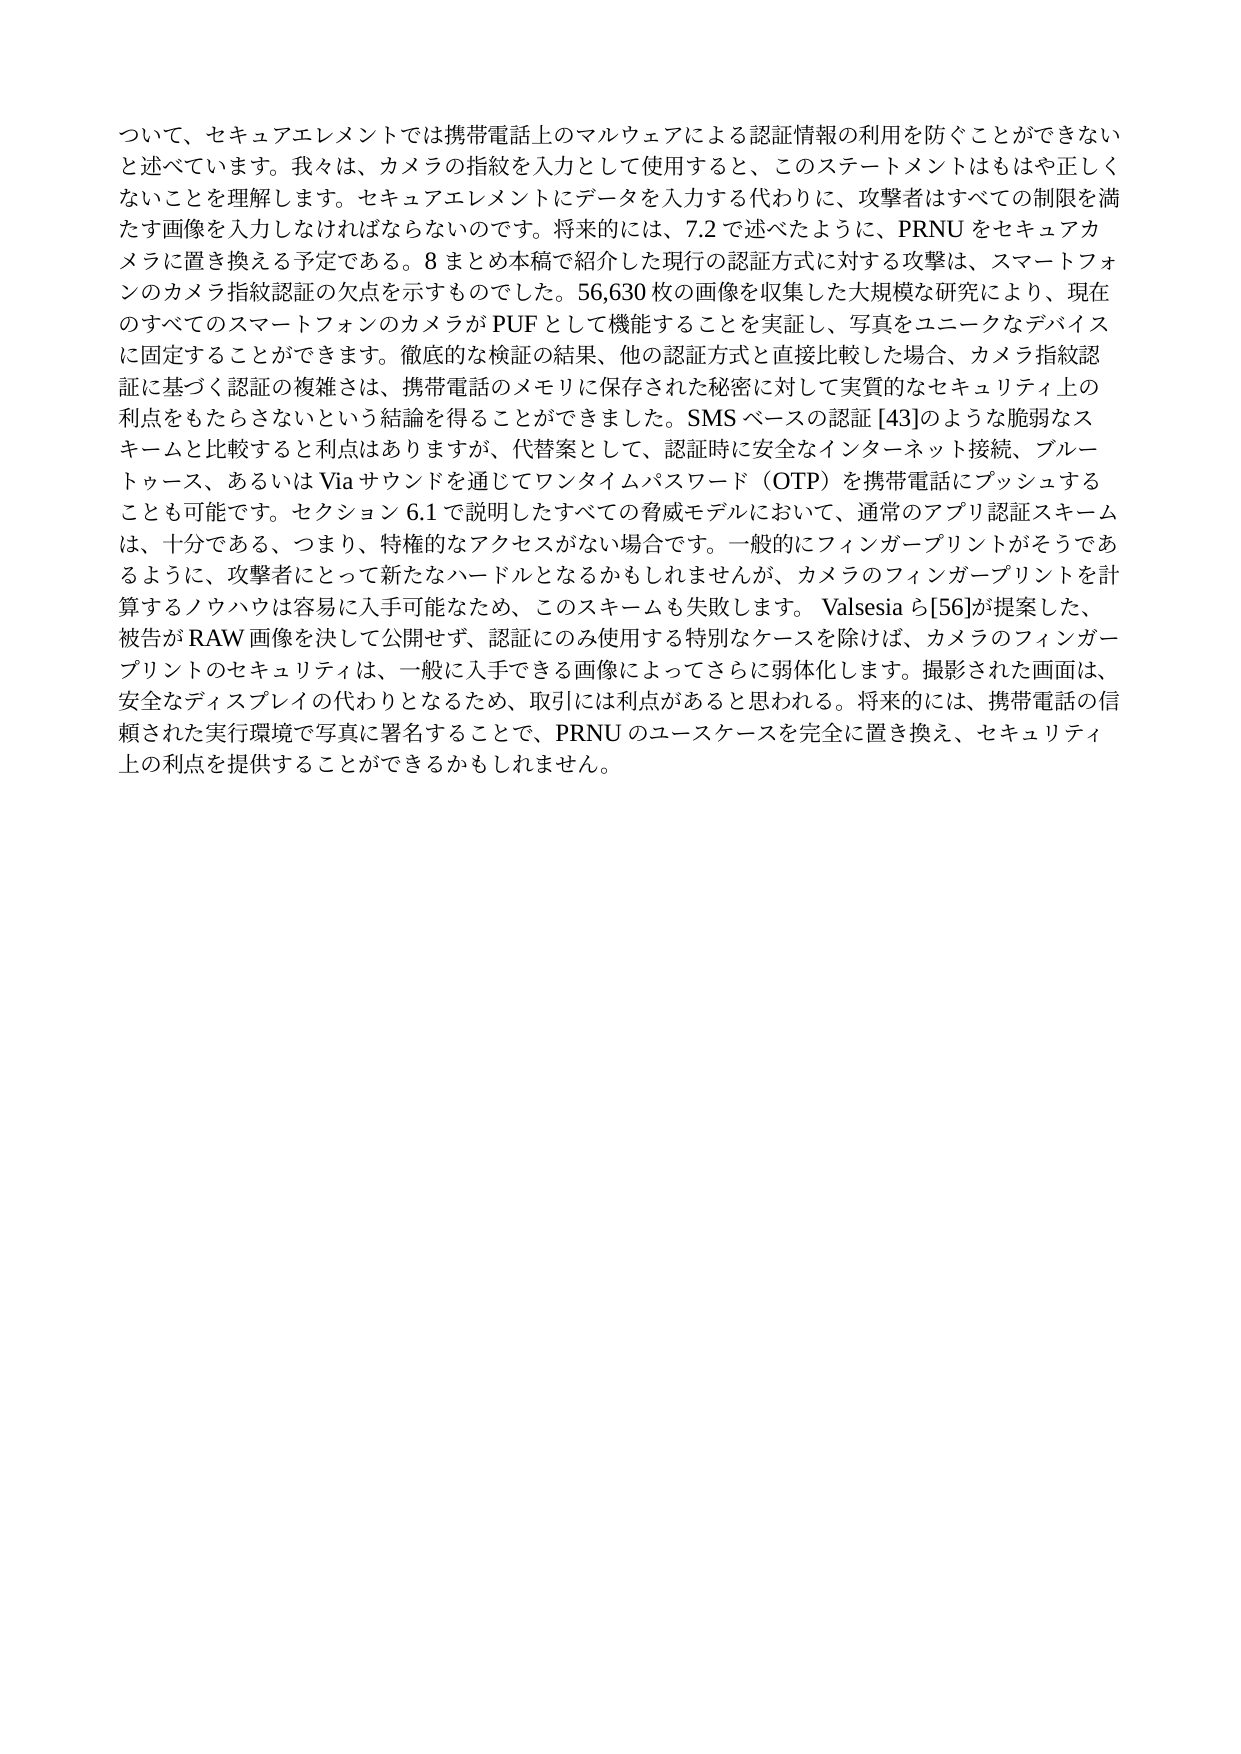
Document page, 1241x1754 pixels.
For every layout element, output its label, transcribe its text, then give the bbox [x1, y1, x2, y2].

text さらに、点群に曲線を当てはめた。PCE 値の標準偏差の減少に伴う挙動は、指数関数的であるように思われる。したがって、画像の局所的な標準偏差がPRNU抽出に重要であると結論付けることができる。画像内の均質な領域は、抽出された指紋の品質を向上させる。この結果、一致すべき画像のPCE値が高くなる。したがって、局所標準偏差の制約下で画像をフィルタリングすると、真陽性率が大幅に向上します。図6aと図7aの画像の局所標準偏差は大きく異なっています。エッジが多くモアレパターンが強いQRコードの局所標準偏差は0.174、空の画像の局所標準偏差は0.006と非常に低く、実に約30分の1である。したがって、QRコードを含む画像は、指紋抽出に最適とは言えないようです。5 考察本項では、カメラ指紋認証の認証方式として、我々の結果がどのような影響を及ぼすかについて考察する。この結果をもとに、認証プロトコルの欠陥について考察する。5.1 画像に制約が必要Baら[4]は、彼らのABCスキームで撮影された写真に対して可能な制約を議論していない。セクション 4 で示すように、写真のコンテンツは PCE の品質に強い影響を与えます。また、4.1 節の結論として、偽陰性および偽陽性が低い良好なフィンガープリントを得るためには、明るさが重要な役割を果たすと言えます。を超える画素強度の100％の画像は最良の結果をもたらす。カメラは自動的に明るさを調整するため、このような写真の撮影は、極端な照明条件下でのみ可能な場合があります。4]で使用されたQRコードは、デフォルトの白黒プリントです。そのため、露出や記録方法によっては、PRNUの解析に適さない色設定になってしまう可能性があります。認証プロトコルの真陽性率をさらに向上させるために、チャレンジ画像と参照画像の局所標準偏差を求める機能を追加することも可能である。セクション4.2から、これは抽出された指紋の品質も向上させることが分かっている。また、高い局所標準偏差を持つ指紋抽出用画像を拒否することで、偽陽性率および偽陰性率を減少させることができると結論付けることができます。画像の多くの領域で局所的な標準偏差が小さい画像は、指紋抽出に非常に適しています。図6a、図7aのサンプル画像は、隣接する図6b、図7bと同様に、同等の形状のヒストグラムを描いています。しかし、局所的な分散は大きく異なっており、空の画像は平坦な部分が多く、QR画像は黒から白への遷移が多くなっています。空画像は標準偏差が0.006と非常に小さいが、QR画像は標準偏差が0.174と大きい。図11のプロットを見ると、標準偏差が大きくなるにつれて、PRNUの品質は指数関数的に低下していることが分かります。このため、大きなQRコードを含む画像から正しいPRNUを抽出することはほとんど不可能である。QRコードを含む画像の風景は、高い周波数を持っている。白黒のQRコードはエッジが多いため、画像の周波数成分が非常に高くなります。また、QR画像はモニターの液晶画面からQRコードを取り込んで撮影しているため、モアレ模様が発生しています。このため、モアレパターンが発生します。PRNUも高周波信号であるため、風景と指紋を区別することができません。このため、アーチファクトが発生し、PCE値が悪化します。この問題をいくらか軽減するために、我々の研究では、指紋抽出にグレーと白のQRコードを使用することで方法が改善されることを示しました。我々の概念実証のために、Huawei P20 Proを使用しました。同じカメラで撮影した画像のPCE値は、グレーのQRコードを使用した場合、黒のQRコードと比較して5倍高い結果となりました。したがって、グレーや白のQRコードは、QRコードリーダーには受け入れられつつも、認証に適したPCE値になると結論付けることができます。おそらく、グレーの領域でも、センサーが強いPRNUパターンを追加するのに十分な光を生成しているためです。白と黒に比べ、コントラストとエッジがそれほど強くなく、暗い部分でも光を含んでいるため、PRNUが増加するのです。5.3 指紋には複数の参照画像が必要 Baら[4]が提案した方式では、ユーザーはスマートフォンで1枚の画像を記録するよう再要求されるだけである。私たちの知る限り、これは文献上の一般的な意見に反しています。PRNUを抽出する際の重要な前提の1つは、ショットノイズやランダムノイズのような他のノイズは、式3が示すように、N枚の画像のコーパス上で平均化されることである。最初の研究[38]では、最大50枚の画像が提案された。これは、例えば、Zhang et Zhang [61]のように、いくつかの著者によって20枚に引き下げられた。Zhang et Zhang [61]のように，20枚まで減らされている．手元に1つの画像しかないため、他のノイズ源は指紋抽出の間、本質的に持続することになる。セクション5.1で議論した我々の実験は、全体的な画像が暗すぎるため、またはテクスチャ領域で高頻度のコンテンツを含みすぎるため、シーンのコンテンツが大きな要因であることを示唆している。これを活用するために、一部の著者はテクスチャのない画像から除外的に指紋を取得することを提案している[21]。しかしながら、認証スキームにおいては、オンラインバンキングであろうと、リスクを負わず、標準偏差の少ない高品質な画像を初期指紋の作成に使用すべきであると我々は主張する6。6.1 脅威モデル Baら[4]が想定する攻撃者は、我々の理解では、かなり弱いものである。この脅威は、スマートフォン上のマルウェアはむしろ一般的であるにもかかわらず、携帯電話で写真を撮り、簡単に指紋を学習することができるマルウェアを考慮していません[39, 47]。敵対者は、被害者の公開写真にアクセスし、被害者と検証者の間の通信チャネルを盗聴することができ、被害者が画像を撮影したディスプレイを偽装することができます（フィッシング）。また、リプレイ攻撃、指紋偽造攻撃（学習した指紋を元のスマートフォンで撮影していない写真に追加する）、およびシナリオの男性も含まれます。Valsesiaら[56]の方式は、RAW画像をキャプチャできない攻撃者に依存し ている。6.2 指紋偽造 指紋偽造に取り組むためのよく知られたアプローチは、三角形テスト[37]を使用することである。Baら[4]は、高い計算量を要するという理由で、当然この手法の使用を控えています。各ユーザーのすべての公開画像を含むデータベースは、常に管理され更新されなければならない。そこで彼らは、2枚の画像を記録しておくという新しい手法を提案しました。認証プロセスにおいて、ユーザは2つの異なるQRコードの画像を1つではなく、2つアップロードする。広告主が被害者の指紋を2枚の画像に適用しても、被害者は本物の指紋を保持している。そのため，抽出された指紋は，サーバに保存されている参照指紋と比較するよりも高い相関を持つ．これにより，Baら[4]は画像上の指紋を追加で検出する．Bonettiniら[7]が提案するように、攻撃者が指紋を完全に消去することができない場合でも、攻撃は可能である。2台の異なるスマートフォン、デュアルカメラ搭載の携帯電話、あるいは携帯電話を90度回転させただけでは、この防御策は破られます。コンセプトの証明として、我々は同じイメージセンサから2つの領域を切り出しました（これらはまだQRコードを含む必要があります）。6.3 画像の再利用QRコードを追加したにもかかわらず、QRコードのノイズのおかげで、被害者の携帯電話から任意の画像を再利用することができます。セクション5で説明したように、この高いノイズ、大きな黒い領域、風景の多くの高周波エッジのために、我々のテストでは、PCE計算中にQRコードはほとんど無視されることが分かっています。この事実を利用することができます。QRコードはできるだけ小さくする必要がありますが、サーバーが受け入れるのに十分な大きさであり、プローブ信号が十分に含まれている必要があります。QRコードは画像全体に占める割合が小さいため、被害者の指紋を含む領域は依然として非常に大きく、QRコードの影響はほとんどありません。また、操作されたチャレンジ画像とサーバに保存されている画像の相関は高く、この方法で概念実証の実装に対して誤検出を行うことができました。撮影したQRコードが大きすぎると、そのノイズにより指紋がブロックされ、偽陰性率が高くなる可能性があるため、何らかの画像認識や別の偽造検出を追加しないとこの攻撃から防御することは困難です。この脆弱性に対して、7.3.6.4 プローブ信号を保持した指紋の再消去 第6.2節で、Baら[4]が提示した認証プロセスを失敗させずに外国人の指紋を偽造するには、画像の2つの部分が既に十分であることを示しました。より精巧な攻撃では、まず敵対者のカメラの指紋を消去し、次に被害者の指紋を追加します。これを防ぐために、Baら[4]は追加のプローブ信号を導入している。彼らは、これを白色ガウス雑音と規定している。白黒のQRコード画像をベースとして、この信号は加法的であると仮定しています。図3は、このようにして得られたノイズのレイヤーを示している。QRコードはユーザが認識する風景を表し、それ自体には多くの高周波成分が含まれている。プローブ信号は、加法的な白色ガウスノイズである。標準偏差5のノイズは指紋と同じ分散であると著者らは主張している。一番上の層は、カメラセンサーの指紋であるPRNUを表している。これは、カメラセンサーの感度が変化することにより、画像の記録段階で付加されるものである。我々の大規模なテストでは、PRNUの標準偏差は5よりずっと低いことが分かっています。プローブ信号のアイデアは、相手がローパスフィルタを使って自分の指紋を画像から消そうとすると、プローブ信号が消去されることです。もし、プローブ信号がチャレンジ画像に含まれない場合、チャレンジ画像はプローブ信号が付加された参照指紋と比較され、相関が減少します。我々の分析によれば、チャレンジ画像をハイパスフィルタで分析し、プローブ信号によるノイズとPRNUノイズの両方を検出することができます。さらに、そのデバイスで撮影された他の写真などから、そのデバイスの指紋を推定することができます。これにより、プローブ信号と固有のフィンガープリントを分離し、攻撃を排除することができます。これは、両信号が同程度の強度であると仮定しても有効です。しかし、我々のセットアップでは、PRNUのノイズはかなり弱くなっています。したがって、フィンガープリントに関して、強い摂動をフィルタリングするだけで十分です。この問題の根底にあるのは、プローブ信号が透かしとみなされることであり、これは設計上検出可能であり、たとえ検出がサーバー上で行われるとしても、検出可能である。7.1 一般的なカメラ指紋の改良4で提案したように、PRNU抽出を一般的に改良し、結果の重要性を高める以外に、さらなるステップを踏むことができる。7.1 一般的なカメラ指紋の改良どんな指紋も攻撃者によって学習され、その後再生されるか、認証コードに直接落とされる可能性があります。これは、Baらが提案したように、プローブ信号を適用し、複数のアップロードされた画像をチェックした後でも、困難ではありますが、可能性があります。[4]. それでも、携帯電話上の画像やマルウェアをクローリングする攻撃者は、フィンガープリントを学習し、認証のために正しい画像を偽造することができます。Lukás et al. [38]は、「十分に洗練された相手によって侵害されない、デジタル画像から計算された数値識別特性が存在することは考えにくい」と指摘しています。防御側の携帯電話上のマルウェアは、単純に20枚の画像をキャプチャして統計的パターンを取得し、指紋を学習することができます。その後、マルウェアは、例えば認証用の正しいQRコードを含むなど、他のすべての要件を満たす写真を作成します。また、指紋を削除して、学習した指紋を適用することも可能です。しかし、指紋偽造（およびカウンターアタック）に対する防御は、画像フォレンジックの継続的な研究課題です。セキュリティの分野ではよくあることですが、攻撃者と防御者の間の軍拡競争にさらされています。例えば、2010年にGoljanらによって提案されたいわゆるトライアングルテスト[20]は、カメラフィンガープリントのための自明なアンチフォレンジックが早期に破られましたが、これはまだ攻撃されることがあります[40]。カメラ指紋の偽造検出における軍拡競争は、Goljanらによる論文[55]から10年以上経過した現在も、新しい防御方法が提案され続けています。ABCの代替として、Baら[3]は最近、複数のバースト写真の追加ノイズと、より耐性の高いフィンガープリントのための加速度計フィンガープリントを組み合わせたCIM方式を提案した。 カメラ指紋認証再訪Dominik Maier1, Henrik Erb2, Patrick Mullan2, and Vincent Haupert21ベルリン工科大学2Friedrich Alexander Universityt Erlangen-NürnbergAbstract スマートフォンを含む認証方式は一般的になっている。最近の研究では、特権を持つマルウェアによってクローンされる可能性のあるアプリのプライベートストレージに鍵を保存する代わりに、ハードウェア指紋による認証が提案されており、攻撃者が偽造しにくいと主張している。非常に高いセキュリティ基準を必要とするアプリケーションの場合、認証スキームは、指紋の正確さをチェックするだけでなく、画像自体の偽造の可能性を検出することもできます[10]。というのは、防御側が負ける軍拡競争だからである。しかし、カメラ出力が偽造できなければ、画像による機器認証は実質的に向上する。実際、Naveh and TromerのPho-to-Proof[44]のように、撮影した画像に偽造できない暗号資産を導入するカメラは以前から提案されています。もし、スマートフォンにこのようなセキュアなカメラモジュールが実装されれば、セキュアな画像ベースのトランザクション方式を実現することができます。しかし、これらのカメラは最先端の研究対象であり、高価であるため、スマートフォンのハードウェアに搭載されることはほとんどないでしょう。一方、信頼された実行環境は着実に普及しつつあり、現在ほとんどのモバイルデバイスにモジュールが搭載されています。また、外部ハードウェアへの直接アクセスも、ARM TrustZone [2]などですでに実現可能です。最終的には、信頼できるソフトウェアをカメラに直接接続することで、攻撃者がTEEにアクセスできない限り、偽造できないカメラのフィンガープリントのシステムを構築することができます。この信頼できるセキュアカメラで撮影した画像（またはビデオ）には、PhotoProof [44] のような電子透かしや署名を画像内に埋め込むことができます。もう1つのアプローチは、画像が信頼され認証されたコードから離れる前に、メタデータに署名を添付することです。理想的なソリューションは、カメラデータが書き込まれるメモリ領域への書き込みアクセスのみを、信頼されたコード内のハードウェアとセキュアカメラスタックで許可することです。この信頼できるセキュアカメラは、通常のカメラフィンガープリントを冗長化し、安全なトランザクションを支援します。7.3 取引の安全性 本セクションでは、安全な取引のための偽造防止方式を提案する。認証目的では、これらの方法は欠陥があるが、取引の署名には真の利益をもたらす。このために、我々は大規模研究のために構築したカメラフィンガープリントアプリを、銀行のようなシナリオで拡張しました。この署名アプリでは、ユーザーが本当に正しい取引内容を見たかどうかを確認するために、QRコードと光学式文字認識（OCR）を再読み込みしています。マルウェアが画面上の情報を偽装しても、ユーザーはすぐにそれを確認し、対応することができます。図12に示すように、表示された内容がユーザーが署名したい内容と一致しない場合、ユーザーは簡単にその誤りを特定することができる。表示されたデータが間違っている場合、ユーザーは自動的に取引を停止する。取引は署名されない。署名はユーザーの意図とリンクしている。この結果、2つ目の要素を全く使用しないことによるキャンセルが発生する。これは、ユーザーに表示されるデータを人間と機械が読み取り可能な形式にリンクさせることで実現できます。この種の単純人間可読QR（HR-QR）に類似したソリューションとして、MillicanとStan-janoによって提案された[42]がある。彼らのいわゆるSAVVIコードは、QRコードと、より機械に優しいテキストを組み合わせ、エラーなく処理することをより容易にしている。QRコードと同様、コードは非常にノイズが多いため、グレーと白であるべきである。そのための唯一の方法は、コンテンツを平文で表示することです。PRNUを抽出し、正しいカメラで撮影された写真かどうかを確認する。同時に、エアギャップを設けることで、携帯電話を真のセカンドファクターとすることができます。MitMschemに対抗するために、ユーザーは自分が何をスキャンしているのかを知る必要があります。これを行うための最良の方法は、コンテンツを平文で表示することです。私たちは、通常のトランザクションスキームにOCRを追加します[41]。OCR ソフトウェアは十分にフェイルプルーフではないので、コンテンツは別の QR コードや他のバーコード、あるいは [8] のようなマトリクスコードで送られます。TEE またはサーバーにある信頼できるコードが、両者が一致するかどうかをチェックする。このようにすることで、攻撃者がブラックボックスに直接画像を挿入し、ユーザーの知らない間に認証コードを実行するリスクを低減することができます。同時に、エアギャップを設けています。特にHR-QRの場合、カメラにはユーザーの意図とリンクする情報が含まれているというメリットがあります。また、ユーザは認証にサインをしたい場合のみ、画面をスキャンする。本研究では、HR-QR方式を実装した。Evertsら[16]は、スマートフォン認証の実装について、セキュアエレメントでは携帯電話上のマルウェアによる認証情報の利用を防ぐことができないと述べています。我々は、カメラの指紋を入力として使用すると、このステートメントはもはや正しくないことを理解します。セキュアエレメントにデータを入力する代わりに、攻撃者はすべての制限を満たす画像を入力しなければならないのです。将来的には、7.2 で述べたように、PRNU をセキュアカメラに置き換える予定である。8 まとめ本稿で紹介した現行の認証方式に対する攻撃は、スマートフォンのカメラ指紋認証の欠点を示すものでした。56,630枚の画像を収集した大規模な研究により、現在のすべてのスマートフォンのカメラがPUFとして機能することを実証し、写真をユニークなデバイスに固定することができます。徹底的な検証の結果、他の認証方式と直接比較した場合、カメラ指紋認証に基づく認証の複雑さは、携帯電話のメモリに保存された秘密に対して実質的なセキュリティ上の利点をもたらさないという結論を得ることができました。SMSベースの認証 [43]のような脆弱なスキームと比較すると利点はありますが、代替案として、認証時に安全なインターネット接続、ブルートゥース、あるいはViaサウンドを通じてワンタイムパスワード（OTP）を携帯電話にプッシュすることも可能です。セクション 6.1 で説明したすべての脅威モデルにおいて、通常のアプリ認証スキームは、十分である、つまり、特権的なアクセスがない場合です。一般的にフィンガープリントがそうであるように、攻撃者にとって新たなハードルとなるかもしれませんが、カメラのフィンガープリントを計算するノウハウは容易に入手可能なため、このスキームも失敗します。 Valsesiaら[56]が提案した、被告がRAW画像を決して公開せず、認証にのみ使用する特別なケースを除けば、カメラのフィンガープリントのセキュリティは、一般に入手できる画像によってさらに弱体化します。撮影された画面は、安全なディスプレイの代わりとなるため、取引には利点があると思われる。将来的には、携帯電話の信頼された実行環境で写真に署名することで、PRNUのユースケースを完全に置き換え、セキュリティ上の利点を提供することができるかもしれません。 [118, 118, 1122, 779]
